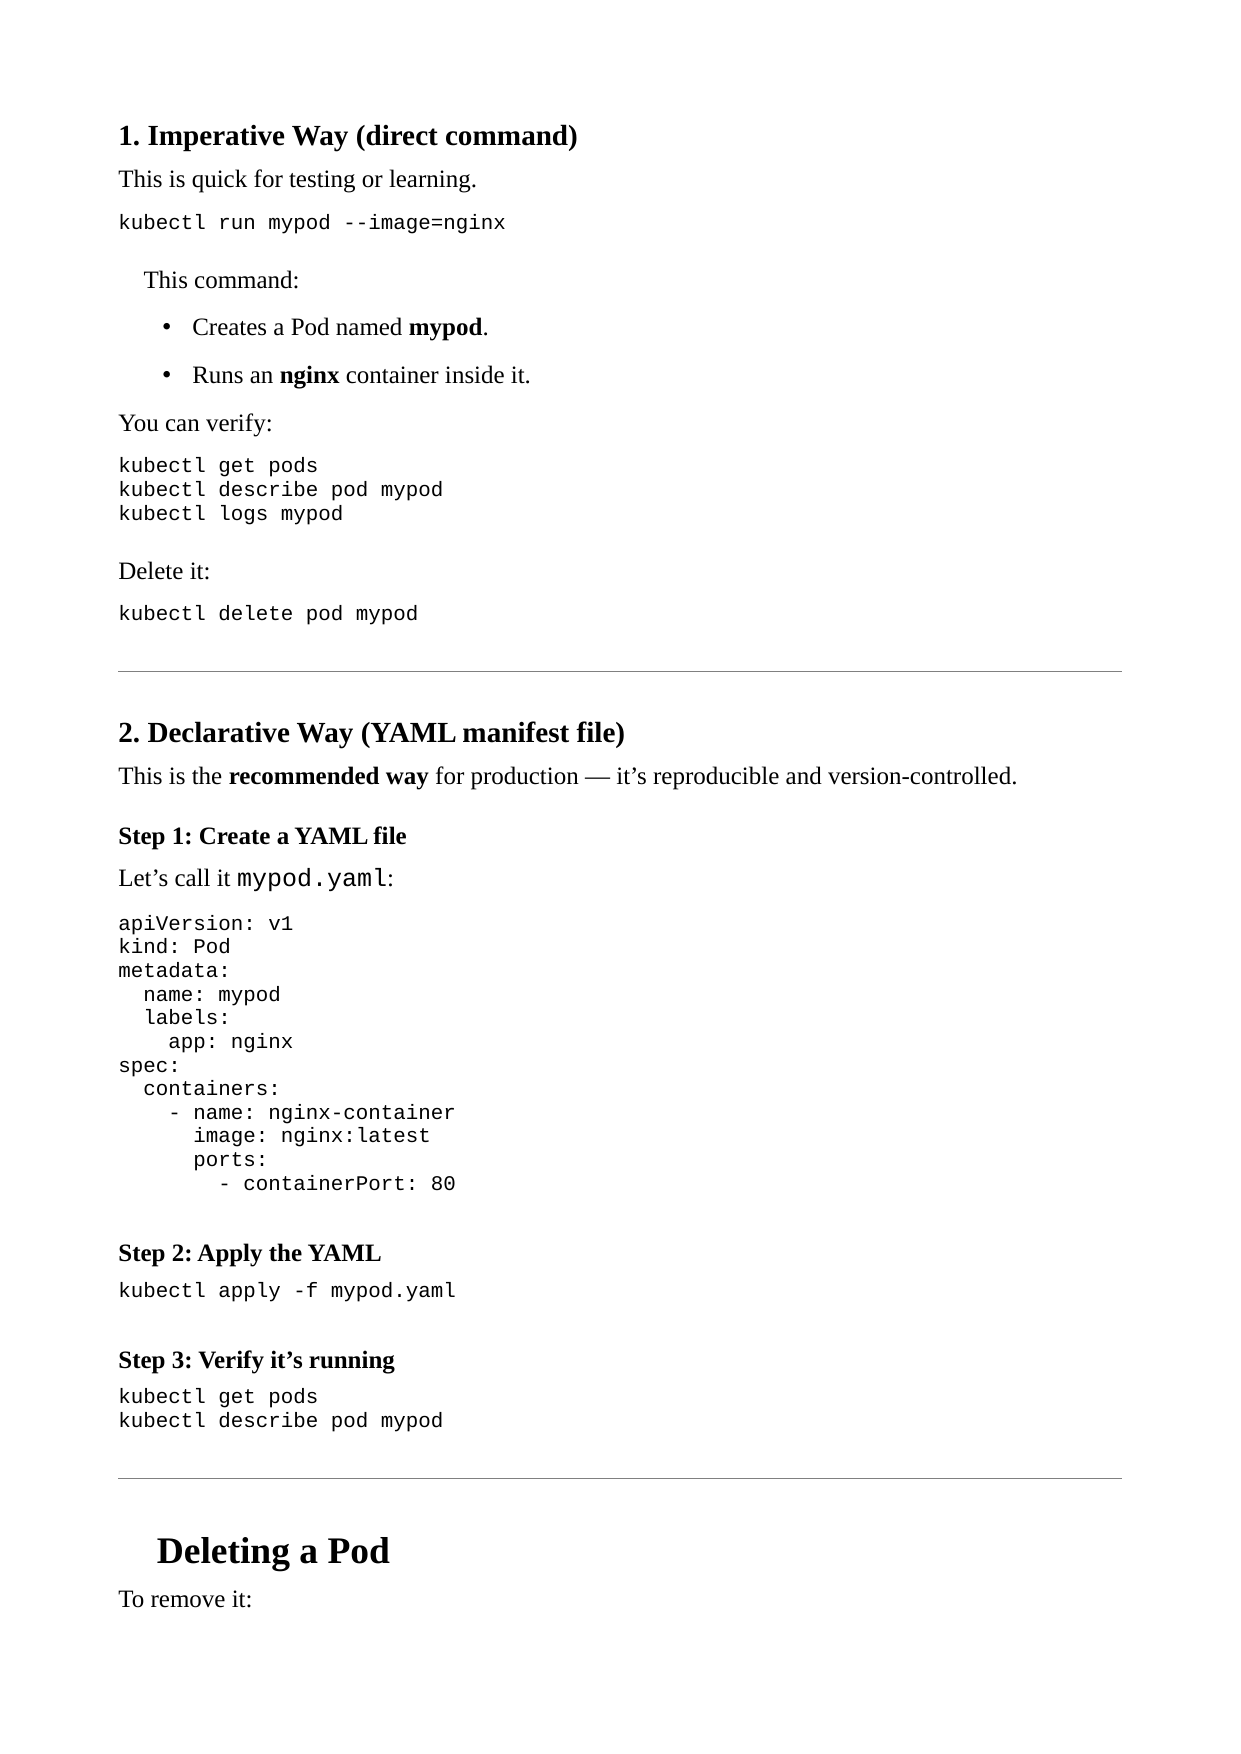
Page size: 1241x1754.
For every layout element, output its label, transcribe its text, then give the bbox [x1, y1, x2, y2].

text kubectl logs mypod [118, 503, 1122, 526]
text - name: nginx-container [118, 1102, 1122, 1126]
text You can verify: [118, 408, 1122, 436]
subtitle 2. Declarative Way (YAML manifest file) [118, 715, 1122, 749]
text Let’s call it mypod.yaml: [118, 863, 1122, 893]
text labels: [118, 1007, 1122, 1031]
text To remove it: [118, 1584, 1122, 1613]
text Delete it: [118, 556, 1122, 584]
text metadata: [118, 960, 1122, 984]
text containers: [118, 1078, 1122, 1102]
text spec: [118, 1054, 1122, 1078]
text image: nginx:latest [118, 1126, 1122, 1149]
text This is quick for testing or learning. [118, 164, 1122, 193]
text kubectl describe pod mypod [118, 1410, 1122, 1434]
text kubectl apply -f mypod.yaml [118, 1280, 1122, 1303]
subtitle 1. Imperative Way (direct command) [118, 118, 1122, 152]
subtitle Step 3: Verify it’s running [118, 1345, 1122, 1374]
text ports: [118, 1149, 1122, 1173]
text kubectl describe pod mypod [118, 479, 1122, 503]
subtitle Step 1: Create a YAML file [118, 821, 1122, 850]
list Creates a Pod named mypod. [162, 312, 1122, 341]
text kind: Pod [118, 936, 1122, 960]
text app: nginx [118, 1031, 1122, 1054]
text name: mypod [118, 984, 1122, 1007]
text 🔹 This command: [118, 265, 1122, 294]
text kubectl delete pod mypod [118, 603, 1122, 627]
text apiVersion: v1 [118, 913, 1122, 936]
text kubectl get pods [118, 1387, 1122, 1410]
text This is the recommended way for production — it’s reproducible and version-controlled. [118, 761, 1122, 790]
list Runs an nginx container inside it. [162, 360, 1122, 389]
subtitle 🧹 Deleting a Pod [118, 1528, 1122, 1572]
subtitle Step 2: Apply the YAML [118, 1238, 1122, 1267]
text kubectl get pods [118, 455, 1122, 479]
text kubectl run mypod --image=nginx [118, 212, 1122, 235]
text - containerPort: 80 [118, 1173, 1122, 1196]
